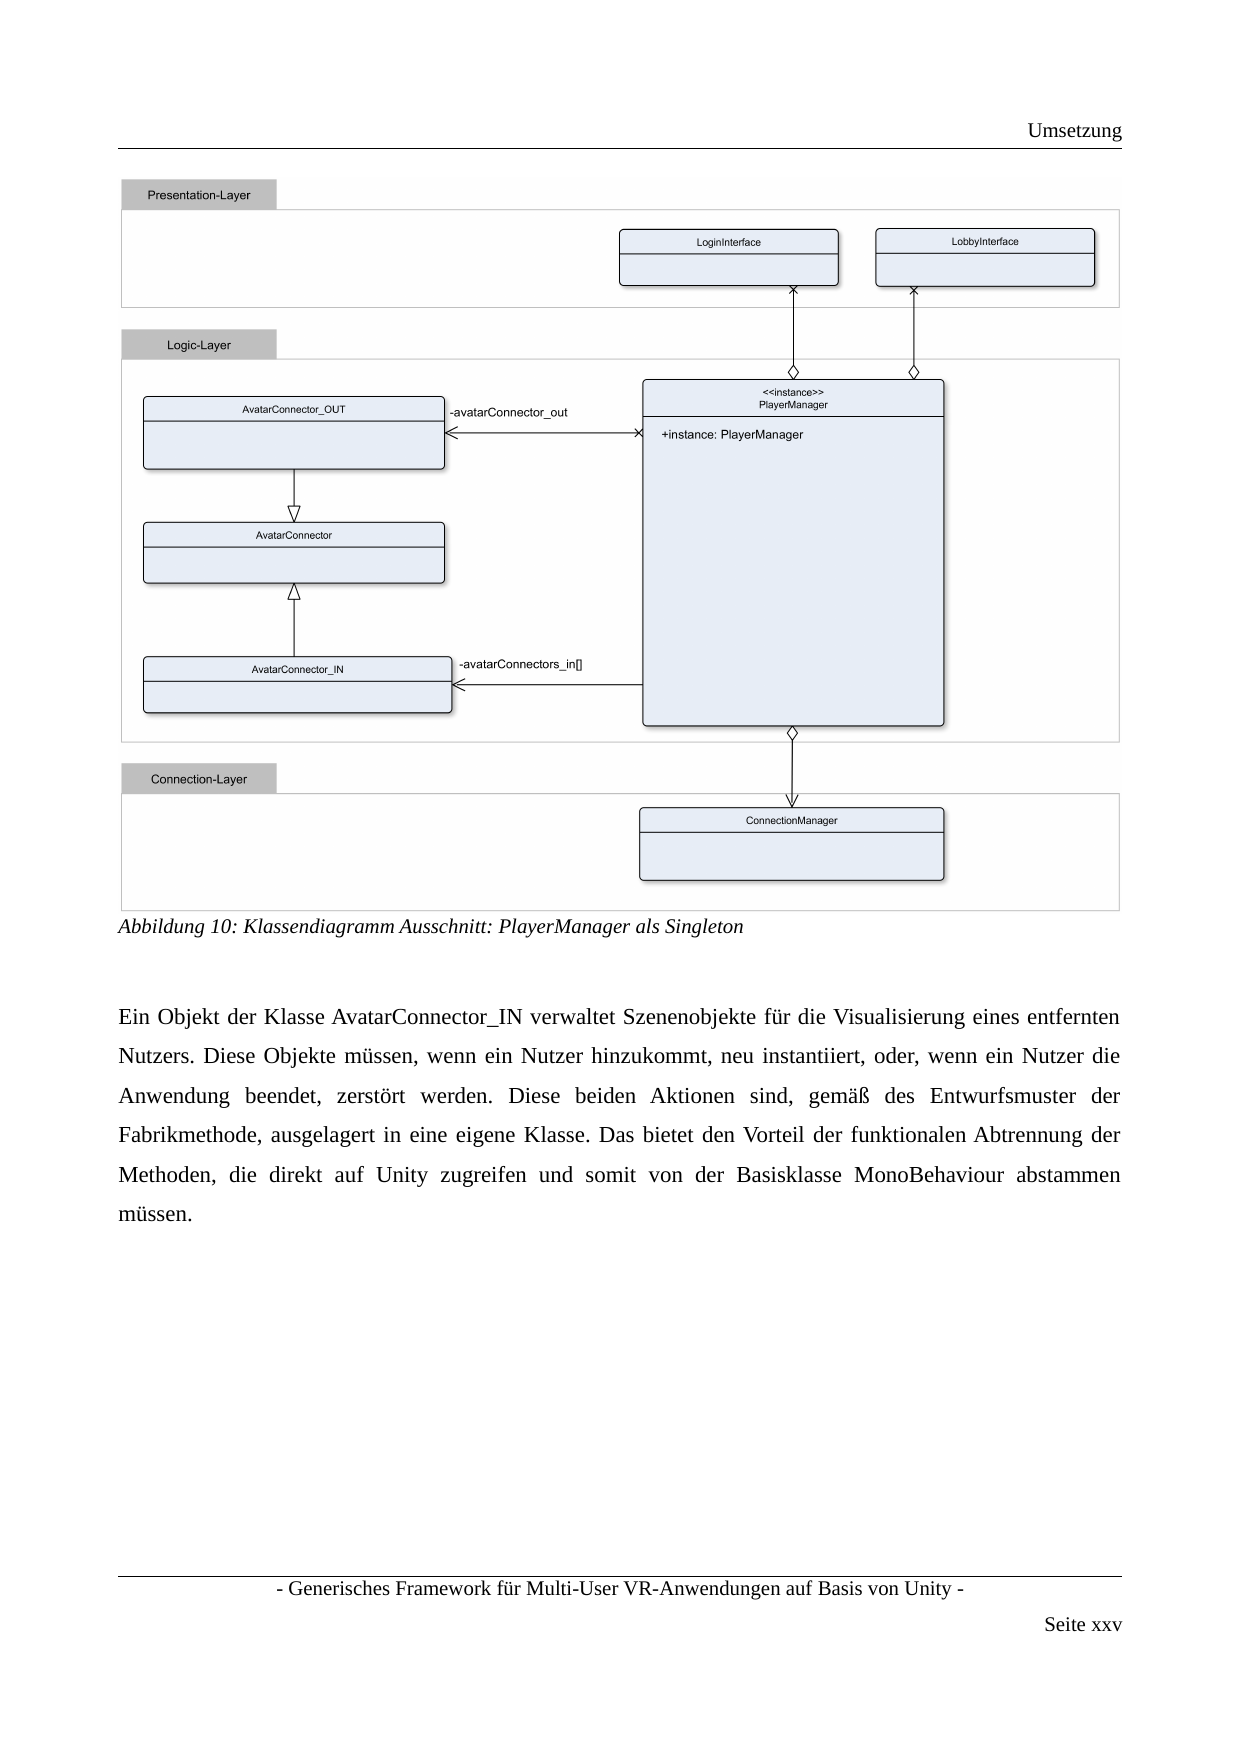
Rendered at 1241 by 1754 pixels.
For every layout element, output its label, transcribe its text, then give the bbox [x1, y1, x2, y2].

text Abbildung 10: Klassendiagramm Ausschnitt: PlayerManager als Singleton [118, 914, 1122, 938]
picture [118, 177, 1123, 914]
text Ein Objekt der Klasse AvatarConnector_IN verwaltet Szenenobjekte für die Visualisierung eines entfernten Nutzers. Diese Objekte müssen, wenn ein Nutzer hinzukommt, neu instantiiert, oder, wenn ein Nutzer die Anwendung beendet, zerstört werden. Diese beiden Aktionen sind, gemäß des Entwurfsmuster der Fabrikmethode, ausgelagert in eine eigene Klasse. Das bietet den Vorteil der funktionalen Abtrennung der Methoden, die direkt auf Unity zugreifen und somit von der Basisklasse MonoBehaviour abstammen müssen. [118, 1003, 1122, 1226]
